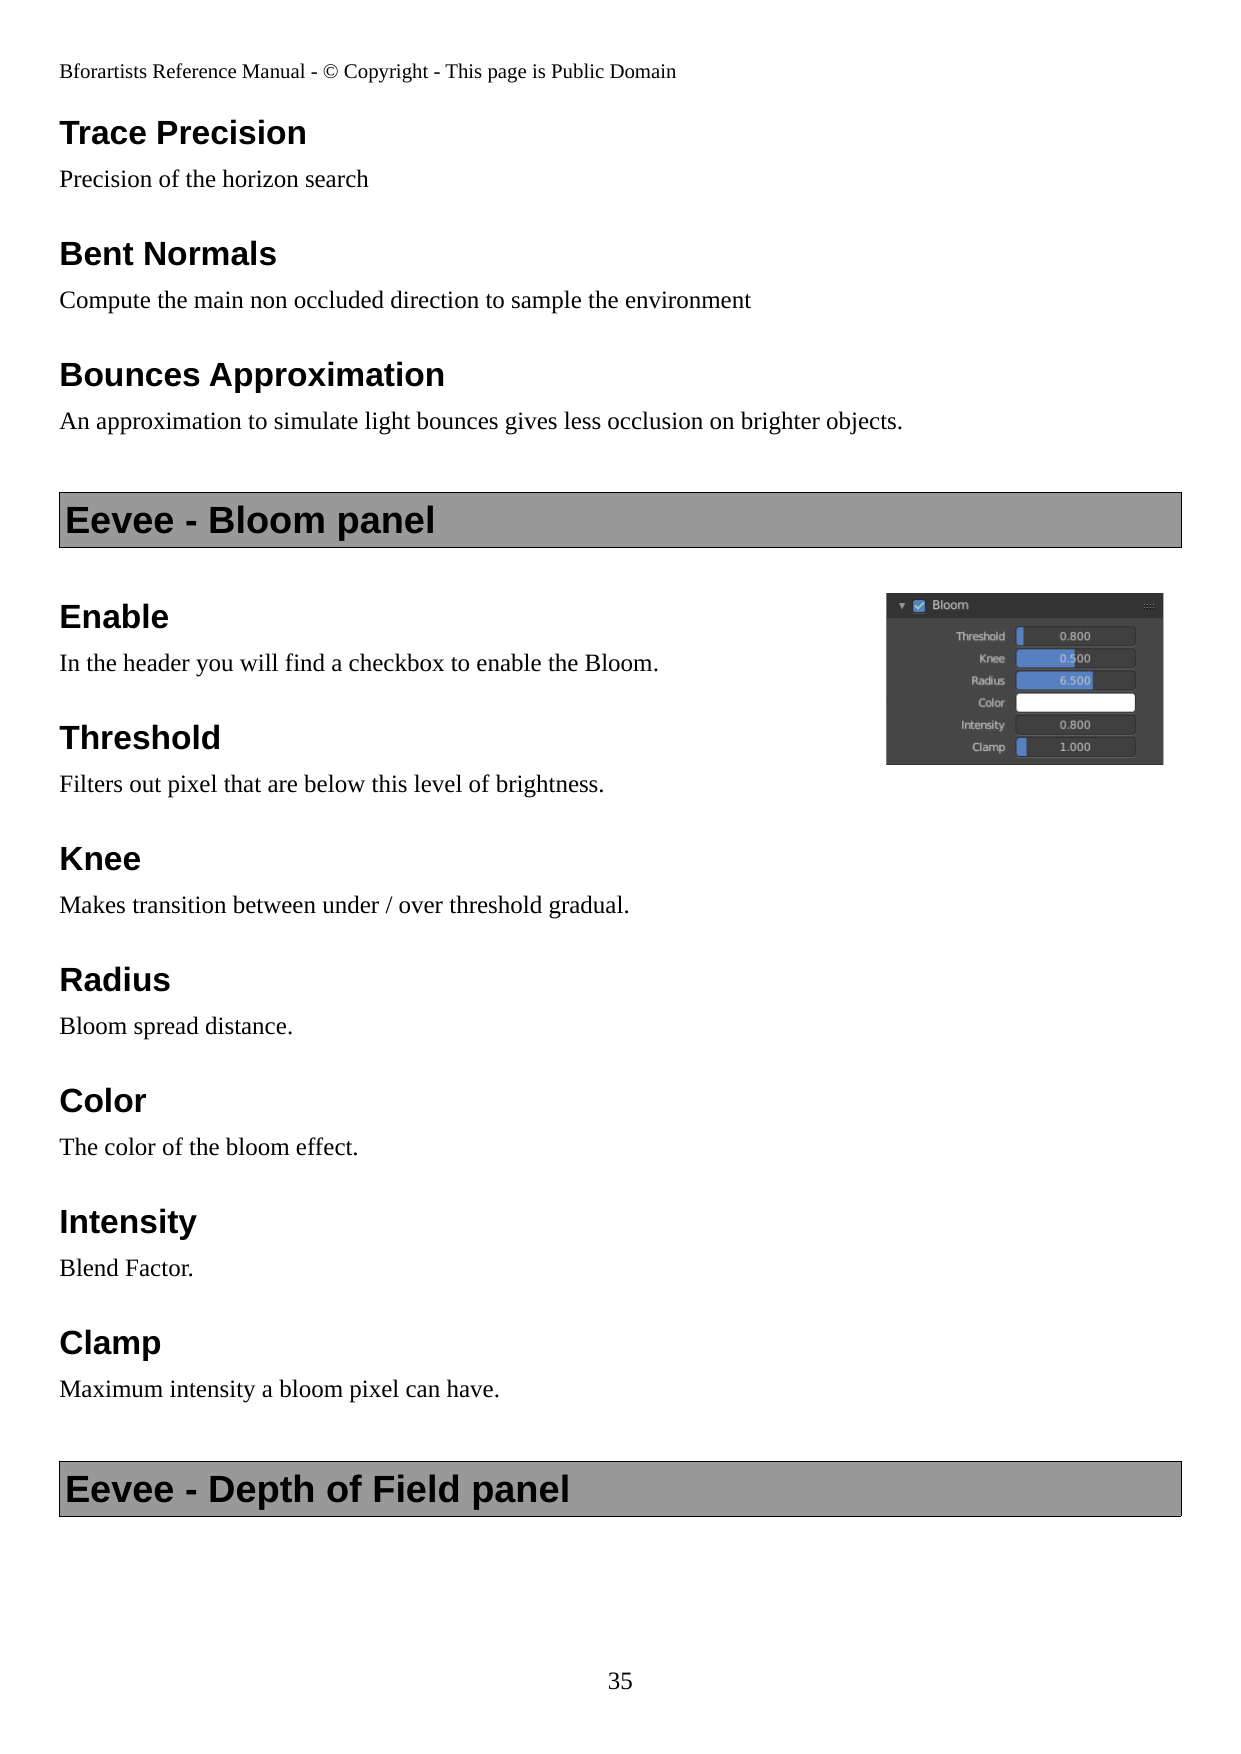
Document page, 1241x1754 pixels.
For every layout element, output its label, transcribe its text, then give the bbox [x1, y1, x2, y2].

text The color of the bloom effect. [59, 1132, 1181, 1161]
text Maximum intensity a bloom pixel can have. [59, 1374, 1181, 1403]
text In the header you will find a checkbox to enable the Bloom. [59, 648, 886, 677]
subtitle Intensity [59, 1202, 1181, 1241]
subtitle Bent Normals [59, 234, 1181, 272]
subtitle [1164, 718, 1181, 757]
subtitle Bounces Approximation [59, 355, 1181, 393]
subtitle Enable [59, 597, 886, 636]
table_header Eevee - Bloom panel [60, 493, 1181, 547]
picture [886, 593, 1164, 765]
subtitle Knee [59, 839, 1181, 878]
subtitle [1164, 597, 1181, 636]
subtitle Color [59, 1081, 1181, 1120]
text Precision of the horizon search [59, 164, 1181, 192]
text Blend Factor. [59, 1253, 1181, 1282]
subtitle Radius [59, 960, 1181, 999]
text Makes transition between under / over threshold gradual. [59, 890, 1181, 919]
text Compute the main non occluded direction to sample the environment [59, 285, 1181, 313]
text An approximation to simulate light bounces gives less occlusion on brighter objects. [59, 406, 1181, 434]
text Bloom spread distance. [59, 1011, 1181, 1040]
table_header Eevee - Depth of Field panel [60, 1462, 1181, 1516]
subtitle Threshold [59, 718, 886, 757]
subtitle Clamp [59, 1323, 1181, 1362]
subtitle Trace Precision [59, 113, 1181, 151]
text Filters out pixel that are below this level of brightness. [59, 769, 1181, 798]
